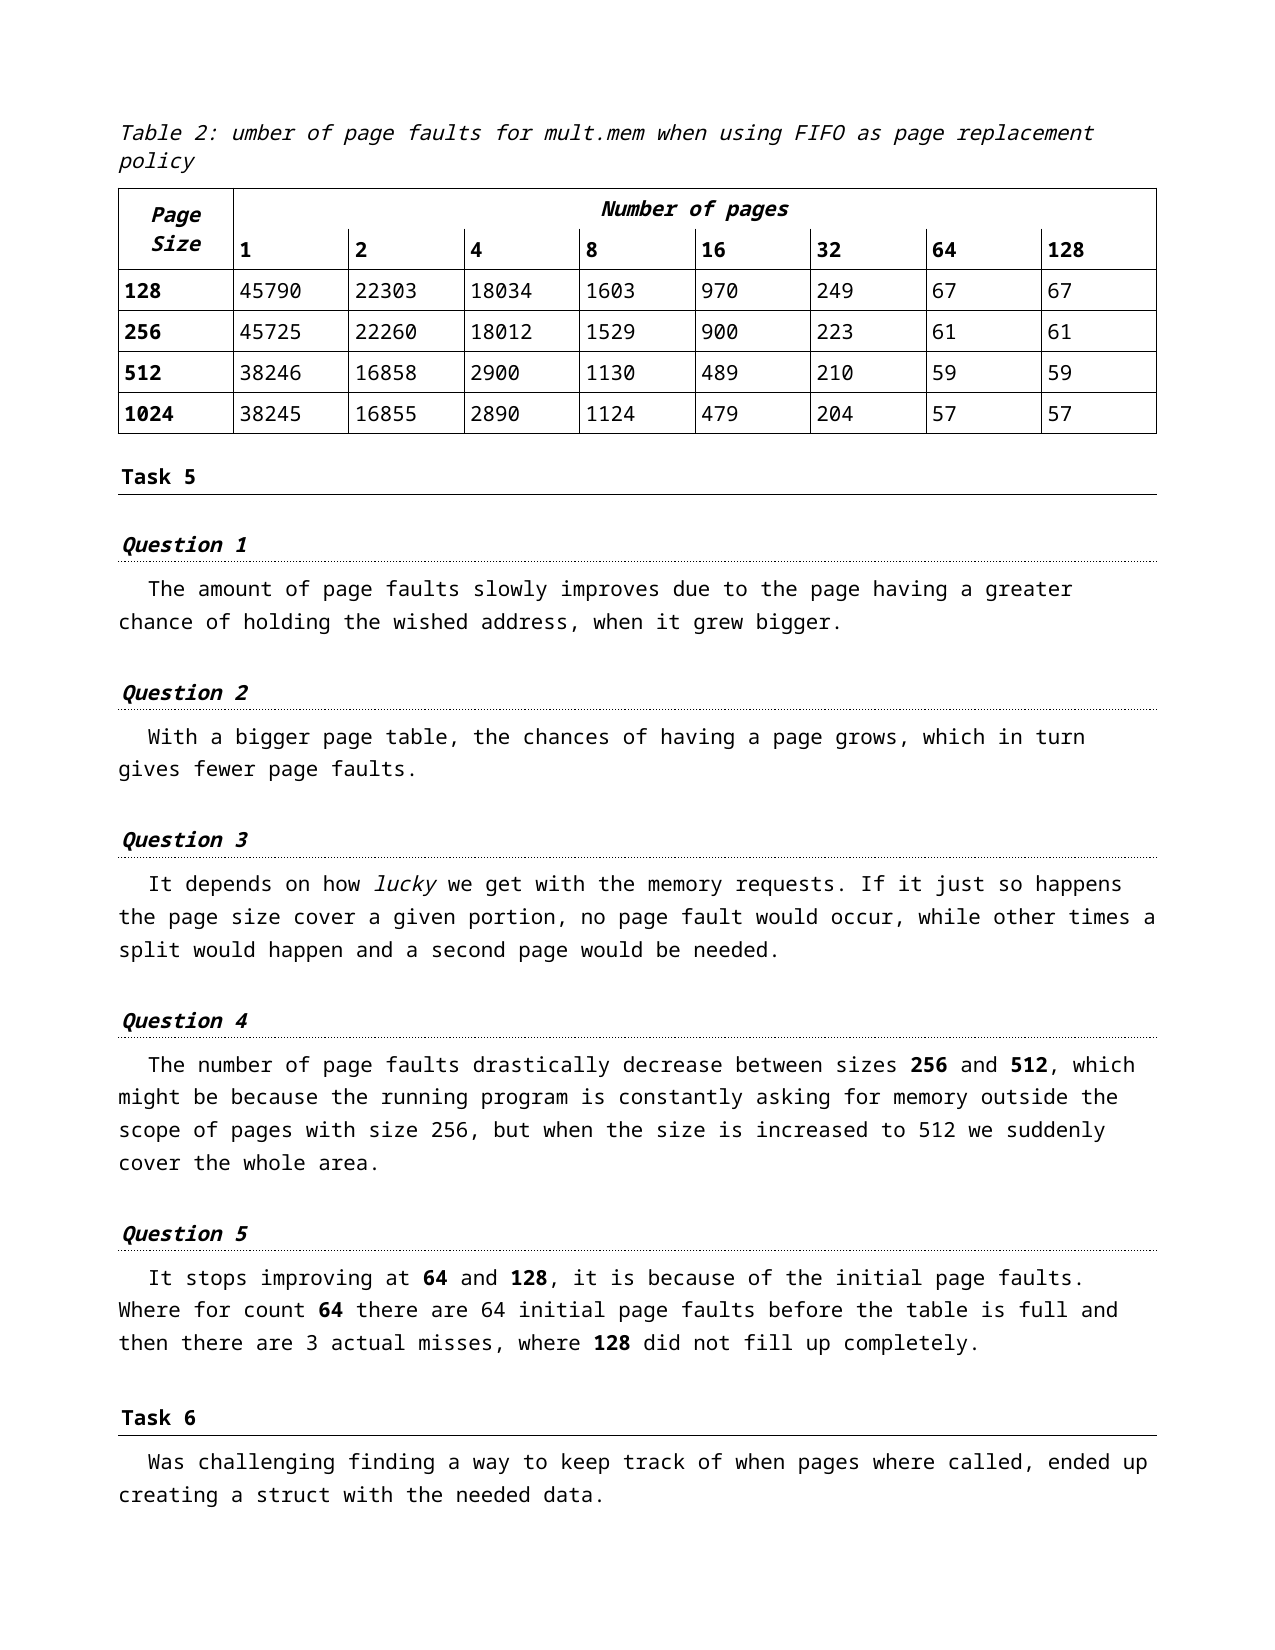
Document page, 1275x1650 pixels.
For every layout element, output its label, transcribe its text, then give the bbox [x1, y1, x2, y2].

subtitle Question 5 [118, 1216, 1157, 1250]
table_cell 59 [1042, 352, 1156, 392]
table_cell 32 [811, 229, 926, 269]
table_header Number of pages [234, 189, 1156, 228]
table_cell 1529 [580, 311, 695, 351]
table_cell 204 [811, 393, 926, 433]
table_cell 38246 [234, 352, 348, 392]
table_cell 64 [927, 229, 1041, 269]
subtitle Task 6 [118, 1400, 1157, 1435]
table_cell 45725 [234, 311, 348, 351]
table_cell 900 [696, 311, 810, 351]
table_cell 16858 [349, 352, 464, 392]
table_cell 67 [927, 270, 1041, 310]
table_header Page Size [119, 189, 233, 269]
table_cell 479 [696, 393, 810, 433]
table_cell 61 [927, 311, 1041, 351]
table_cell 210 [811, 352, 926, 392]
table_cell 256 [119, 311, 233, 351]
table_cell 970 [696, 270, 810, 310]
table_cell 8 [580, 229, 695, 269]
subtitle Question 1 [118, 527, 1157, 562]
table_cell 18034 [465, 270, 579, 310]
text Table 2: umber of page faults for mult.mem when using FIFO as page replacement policy [118, 118, 1157, 175]
subtitle Task 5 [118, 459, 1157, 494]
table_cell 128 [119, 270, 233, 310]
subtitle Question 4 [118, 1003, 1157, 1037]
table_cell 18012 [465, 311, 579, 351]
text It stops improving at 64 and 128, it is because of the initial page faults. Where for count 64 there are 64 initial page faults before the table is full and then there are 3 actual misses, where 128 did not fill up completely. [118, 1263, 1157, 1356]
table_cell 67 [1042, 270, 1156, 310]
table_cell 16855 [349, 393, 464, 433]
table_cell 1024 [119, 393, 233, 433]
table_cell 22260 [349, 311, 464, 351]
table_cell 57 [927, 393, 1041, 433]
table_cell 45790 [234, 270, 348, 310]
table_cell 22303 [349, 270, 464, 310]
table_cell 4 [465, 229, 579, 269]
table_cell 489 [696, 352, 810, 392]
table_cell 61 [1042, 311, 1156, 351]
table_cell 59 [927, 352, 1041, 392]
text The number of page faults drastically decrease between sizes 256 and 512, which might be because the running program is constantly asking for memory outside the scope of pages with size 256, but when the size is increased to 512 we suddenly cover the whole area. [118, 1050, 1157, 1176]
table_cell 1603 [580, 270, 695, 310]
table_cell 1 [234, 229, 348, 269]
subtitle Question 3 [118, 822, 1157, 857]
table_cell 2 [349, 229, 464, 269]
text It depends on how lucky we get with the memory requests. If it just so happens the page size cover a given portion, no page fault would occur, while other times a split would happen and a second page would be needed. [118, 869, 1157, 963]
table_cell 16 [696, 229, 810, 269]
text The amount of page faults slowly improves due to the page having a greater chance of holding the wished address, when it grew bigger. [118, 574, 1157, 635]
table_cell 57 [1042, 393, 1156, 433]
table_cell 128 [1042, 229, 1156, 269]
table_cell 512 [119, 352, 233, 392]
table_cell 223 [811, 311, 926, 351]
table_cell 249 [811, 270, 926, 310]
subtitle Question 2 [118, 675, 1157, 709]
table_cell 2900 [465, 352, 579, 392]
table_cell 1130 [580, 352, 695, 392]
table_cell 38245 [234, 393, 348, 433]
table_cell 1124 [580, 393, 695, 433]
table_cell 2890 [465, 393, 579, 433]
text With a bigger page table, the chances of having a page grows, which in turn gives fewer page faults. [118, 722, 1157, 783]
text Was challenging finding a way to keep track of when pages where called, ended up creating a struct with the needed data. [118, 1447, 1157, 1508]
